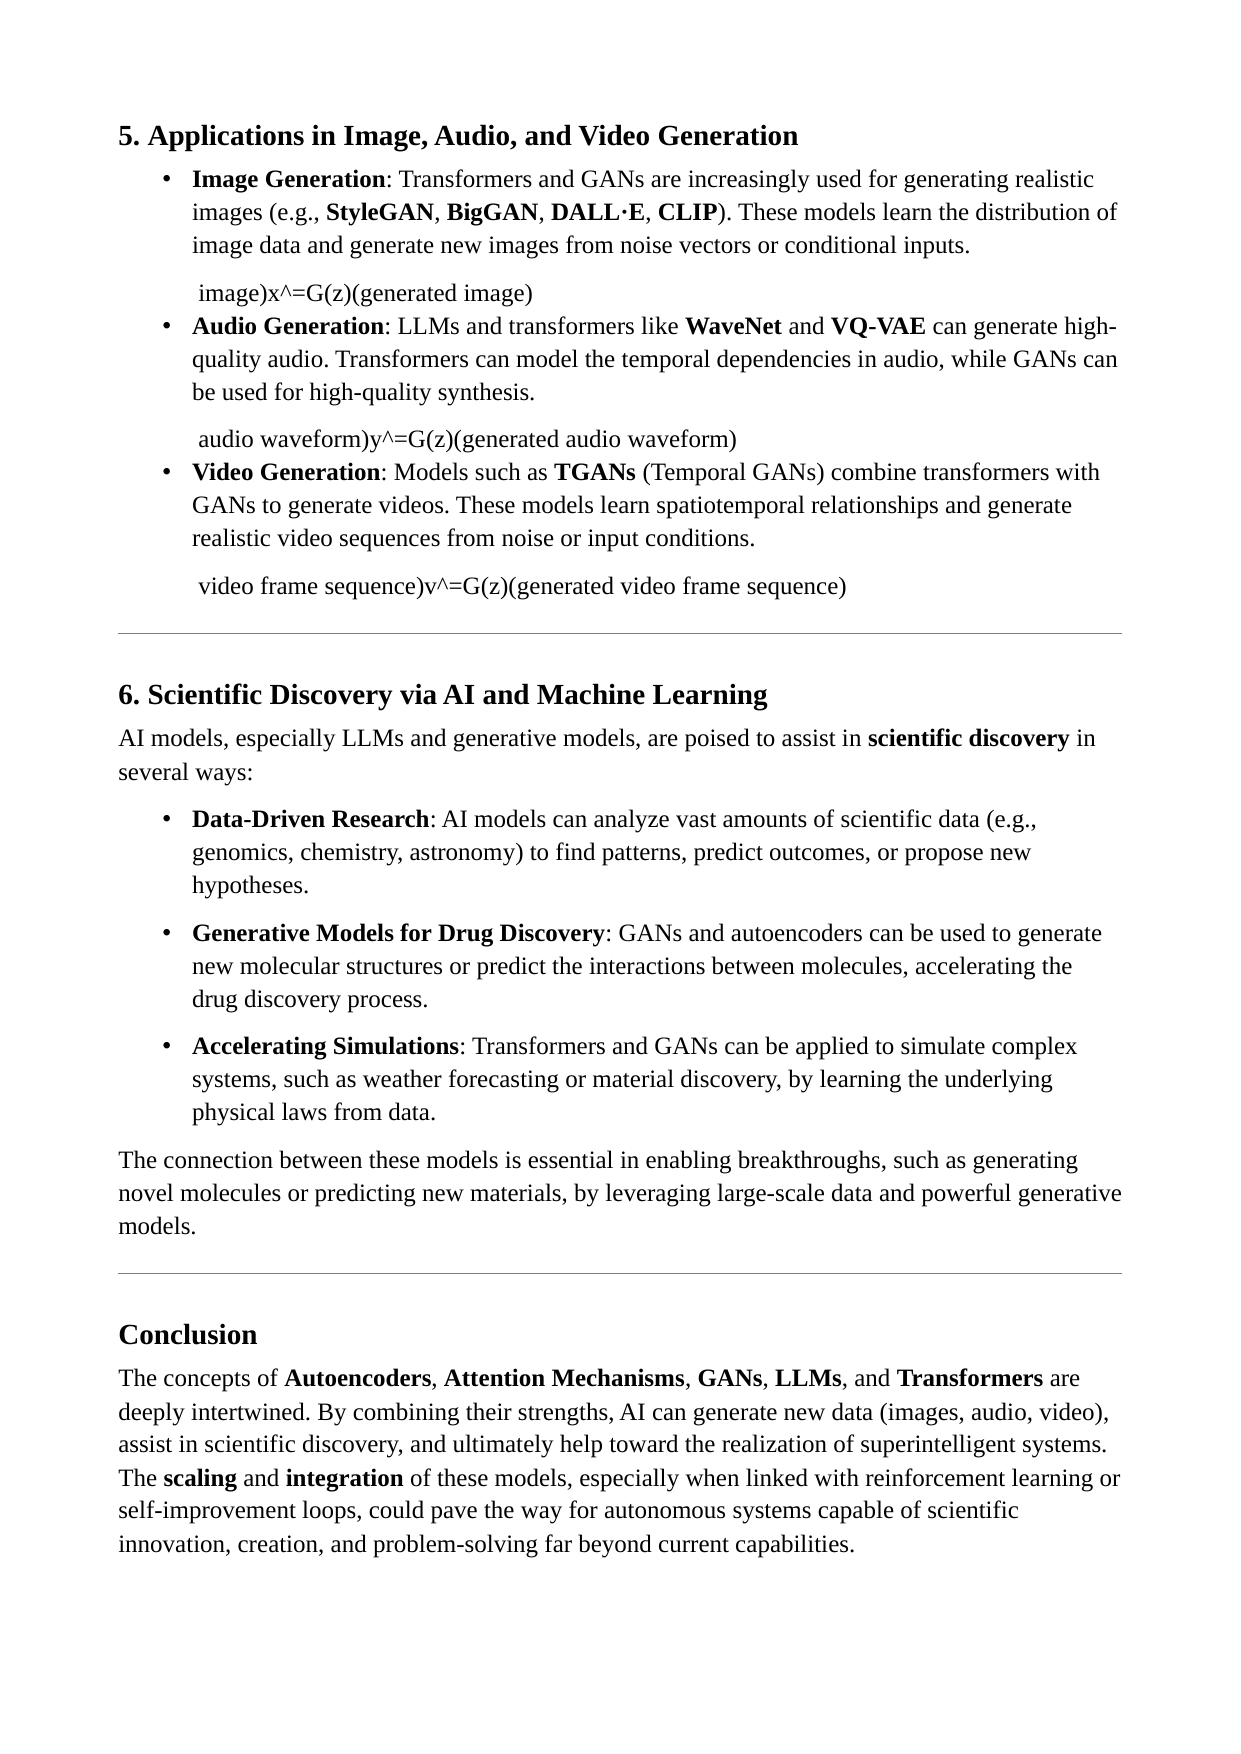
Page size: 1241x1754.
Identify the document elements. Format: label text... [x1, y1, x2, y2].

list Audio Generation: LLMs and transformers like WaveNet and VQ-VAE can generate high-quality audio. Transformers can model the temporal dependencies in audio, while GANs can be used for high-quality synthesis. [162, 311, 1122, 406]
text The connection between these models is essential in enabling breakthroughs, such as generating novel molecules or predicting new materials, by leveraging large-scale data and powerful generative models. [118, 1145, 1122, 1240]
text The concepts of Autoencoders, Attention Mechanisms, GANs, LLMs, and Transformers are deeply intertwined. By combining their strengths, AI can generate new data (images, audio, video), assist in scientific discovery, and ultimately help toward the realization of superintelligent systems. The scaling and integration of these models, especially when linked with reinforcement learning or self-improvement loops, could pave the way for autonomous systems capable of scientific innovation, creation, and problem-solving far beyond current capabilities. [118, 1363, 1122, 1557]
subtitle Conclusion [118, 1317, 1122, 1351]
list video frame sequence)v^=G(z)(generated video frame sequence) [162, 571, 1122, 600]
subtitle 5. Applications in Image, Audio, and Video Generation [118, 118, 1122, 152]
subtitle 6. Scientific Discovery via AI and Machine Learning [118, 677, 1122, 711]
list audio waveform)y^​=G(z)(generated audio waveform) [162, 424, 1122, 453]
list image)x^=G(z)(generated image) [162, 278, 1122, 307]
list Video Generation: Models such as TGANs (Temporal GANs) combine transformers with GANs to generate videos. These models learn spatiotemporal relationships and generate realistic video sequences from noise or input conditions. [162, 457, 1122, 552]
text AI models, especially LLMs and generative models, are poised to assist in scientific discovery in several ways: [118, 723, 1122, 785]
list Accelerating Simulations: Transformers and GANs can be applied to simulate complex systems, such as weather forecasting or material discovery, by learning the underlying physical laws from data. [162, 1031, 1122, 1126]
list Data-Driven Research: AI models can analyze vast amounts of scientific data (e.g., genomics, chemistry, astronomy) to find patterns, predict outcomes, or propose new hypotheses. [162, 804, 1122, 899]
list Generative Models for Drug Discovery: GANs and autoencoders can be used to generate new molecular structures or predict the interactions between molecules, accelerating the drug discovery process. [162, 918, 1122, 1013]
list Image Generation: Transformers and GANs are increasingly used for generating realistic images (e.g., StyleGAN, BigGAN, DALL·E, CLIP). These models learn the distribution of image data and generate new images from noise vectors or conditional inputs. [162, 164, 1122, 259]
